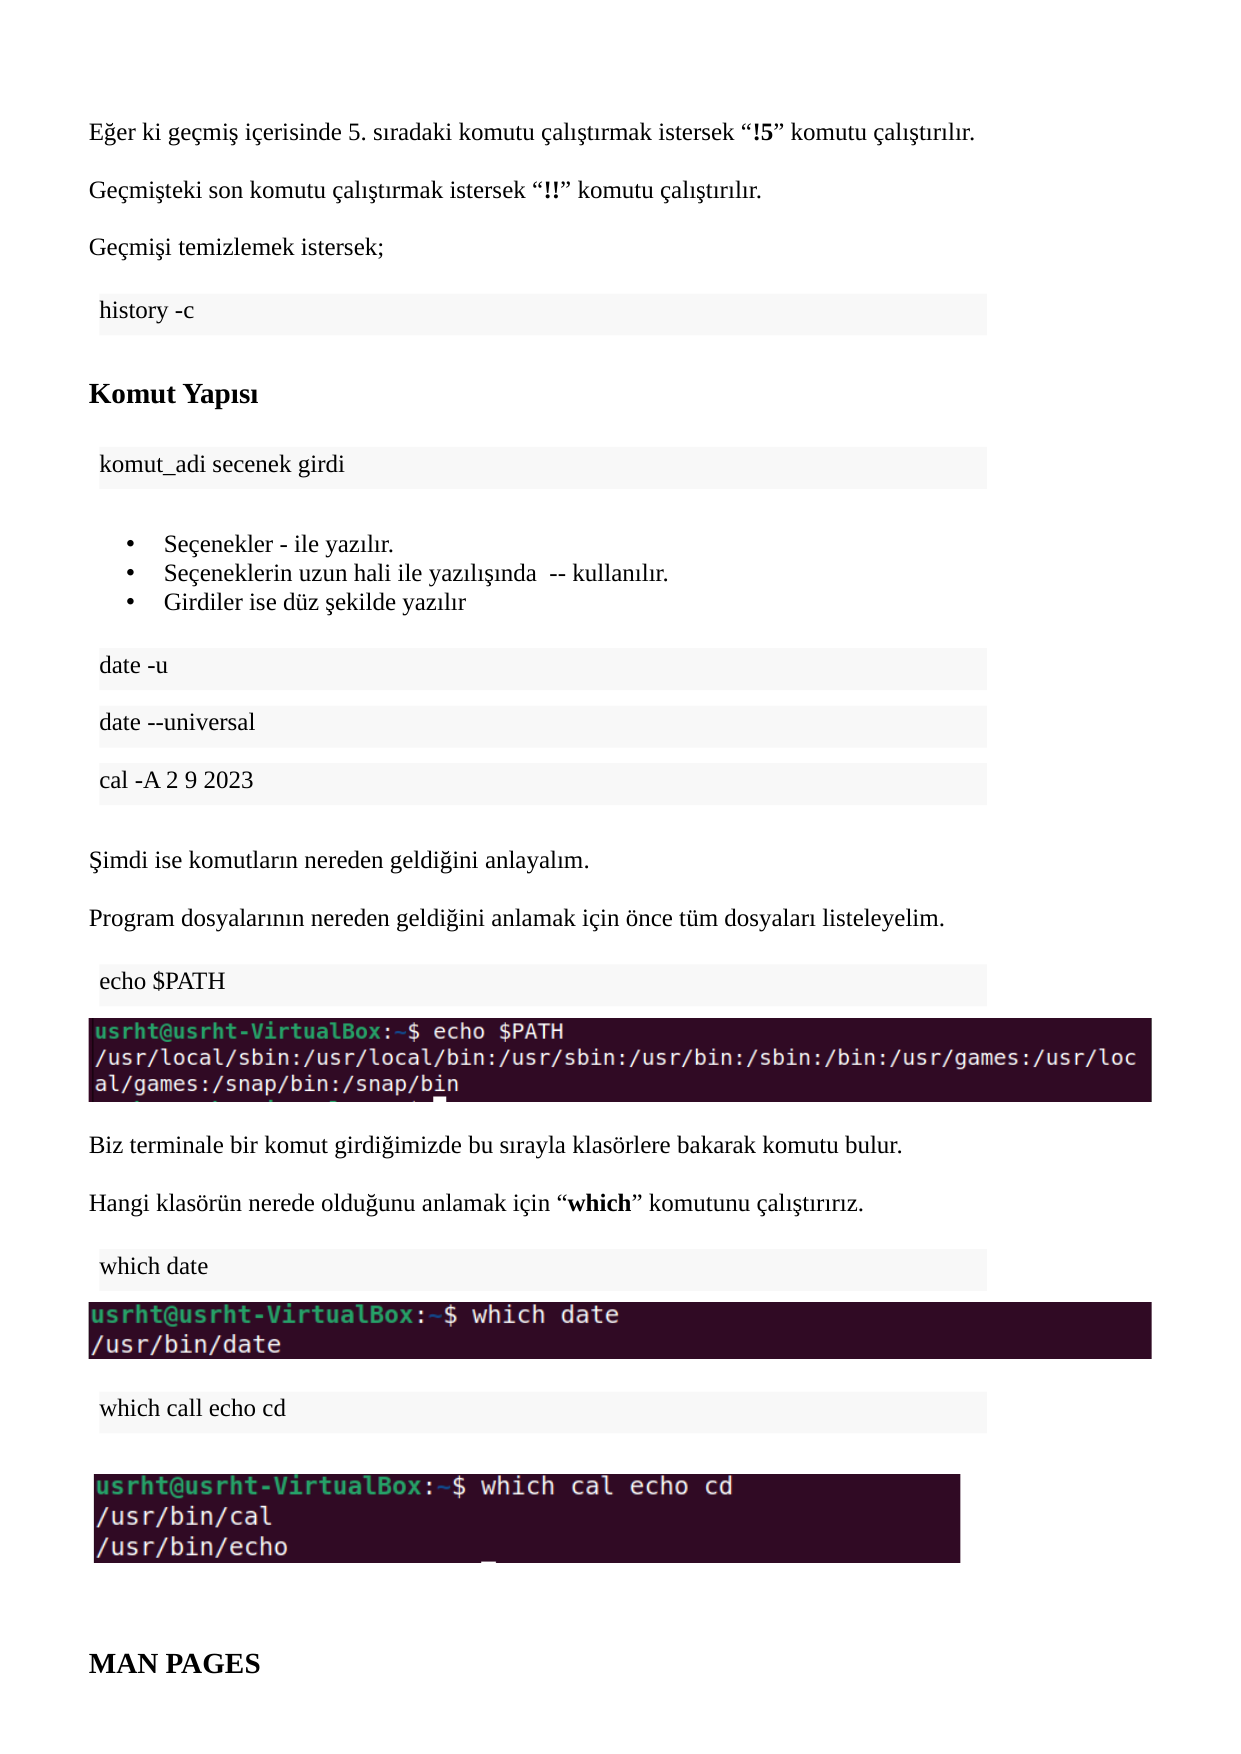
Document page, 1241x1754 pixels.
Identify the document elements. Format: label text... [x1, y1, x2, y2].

list Girdiler ise düz şekilde yazılır [126, 587, 1152, 644]
text Geçmişi temizlemek istersek; [88, 232, 1152, 290]
text Eğer ki geçmiş içerisinde 5. sıradaki komutu çalıştırmak istersek “!5” komutu çalıştırılır. [88, 88, 1152, 146]
text Geçmişteki son komutu çalıştırmak istersek “!!” komutu çalıştırılır. [88, 175, 1152, 203]
list Seçeneklerin uzun hali ile yazılışında -- kullanılır. [126, 558, 1152, 587]
picture [88, 1018, 1152, 1102]
text Hangi klasörün nerede olduğunu anlamak için “which” komutunu çalıştırırız. [88, 1188, 1152, 1217]
picture [93, 1474, 961, 1563]
text Biz terminale bir komut girdiğimizde bu sırayla klasörlere bakarak komutu bulur. [88, 1102, 1152, 1159]
text Komut Yapısı [88, 376, 1152, 409]
text Şimdi ise komutların nereden geldiğini anlayalım. Program dosyalarının nereden geldiğini anlamak için önce tüm dosyaları listeleyelim. [88, 788, 1152, 932]
list Seçenekler - ile yazılır. [126, 529, 1152, 558]
text MAN PAGES [88, 1647, 1152, 1680]
picture [88, 1302, 1152, 1359]
